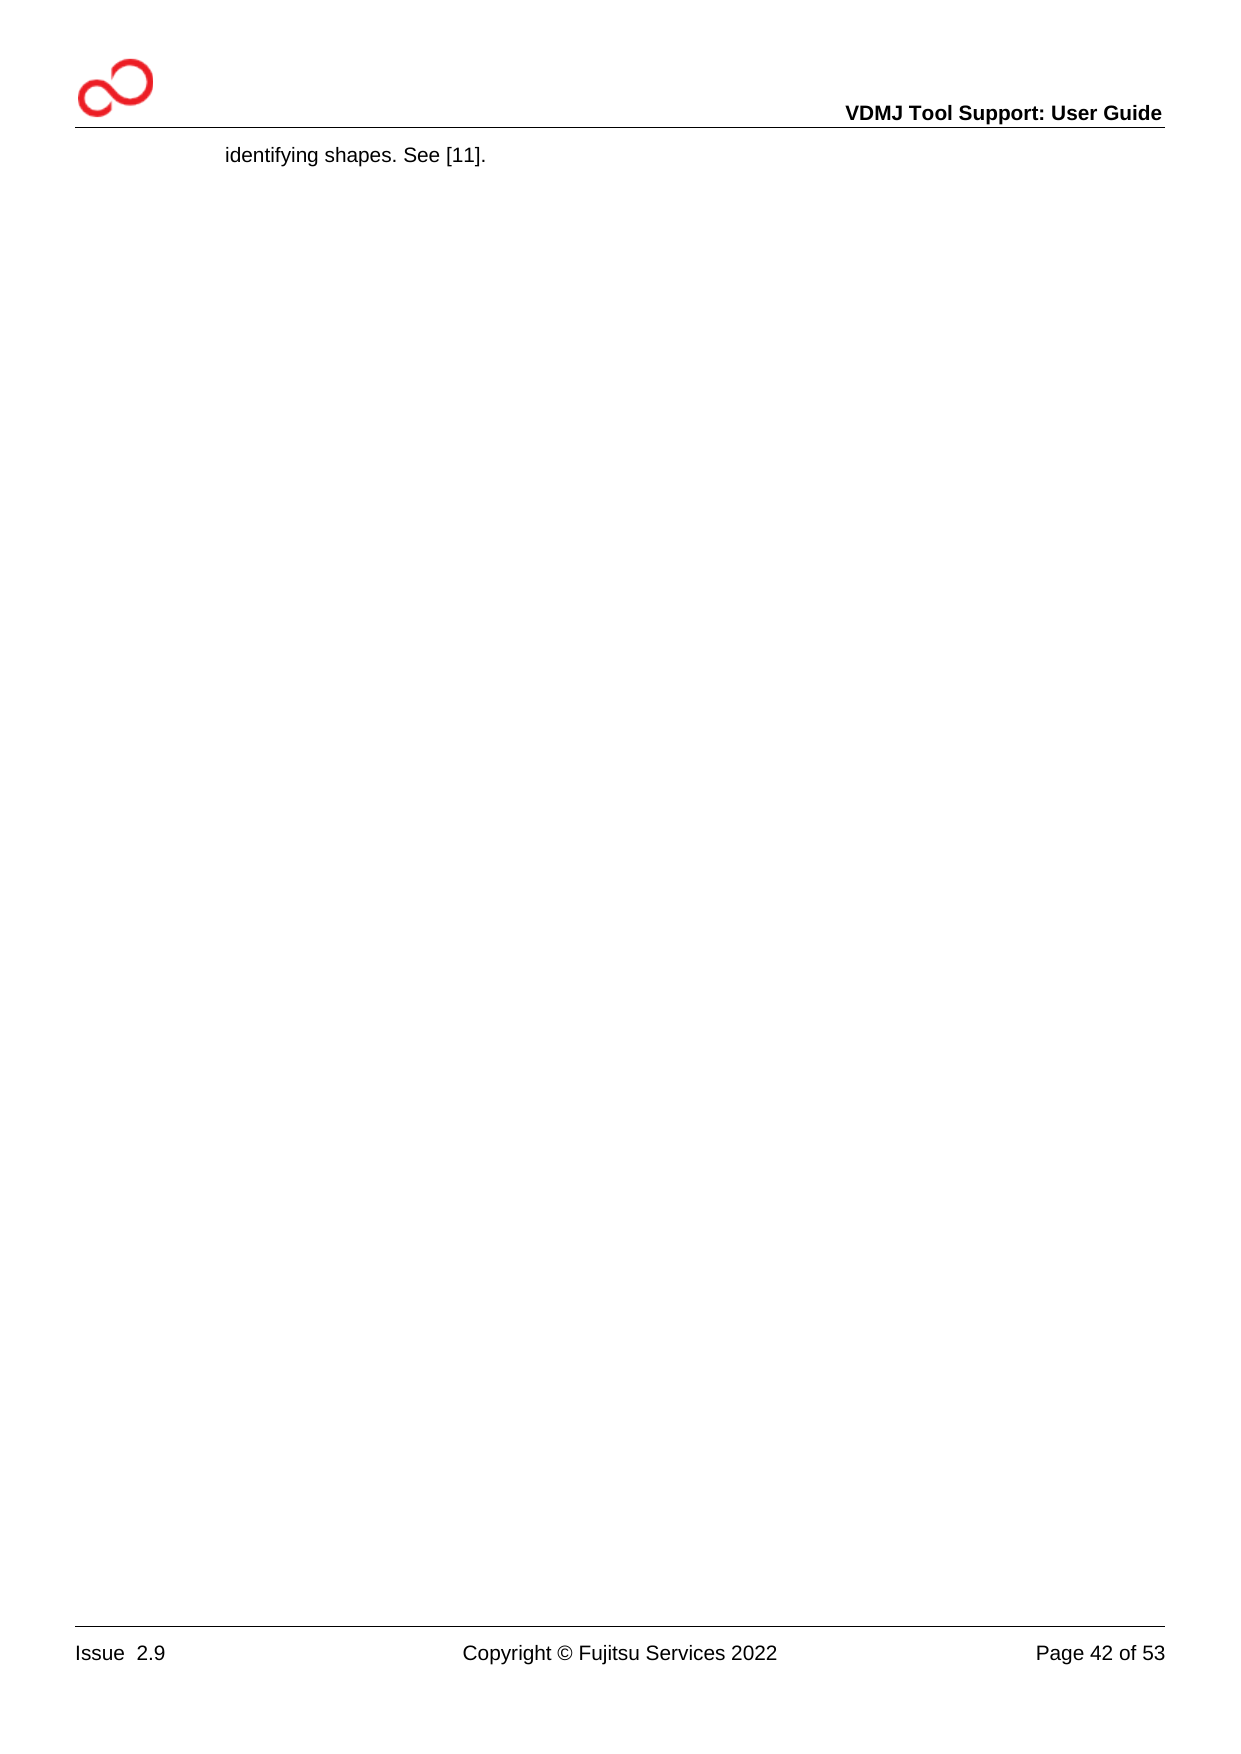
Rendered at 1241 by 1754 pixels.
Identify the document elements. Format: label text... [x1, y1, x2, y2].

text identifying shapes. See [11]. [225, 143, 1165, 167]
picture [78, 52, 153, 127]
